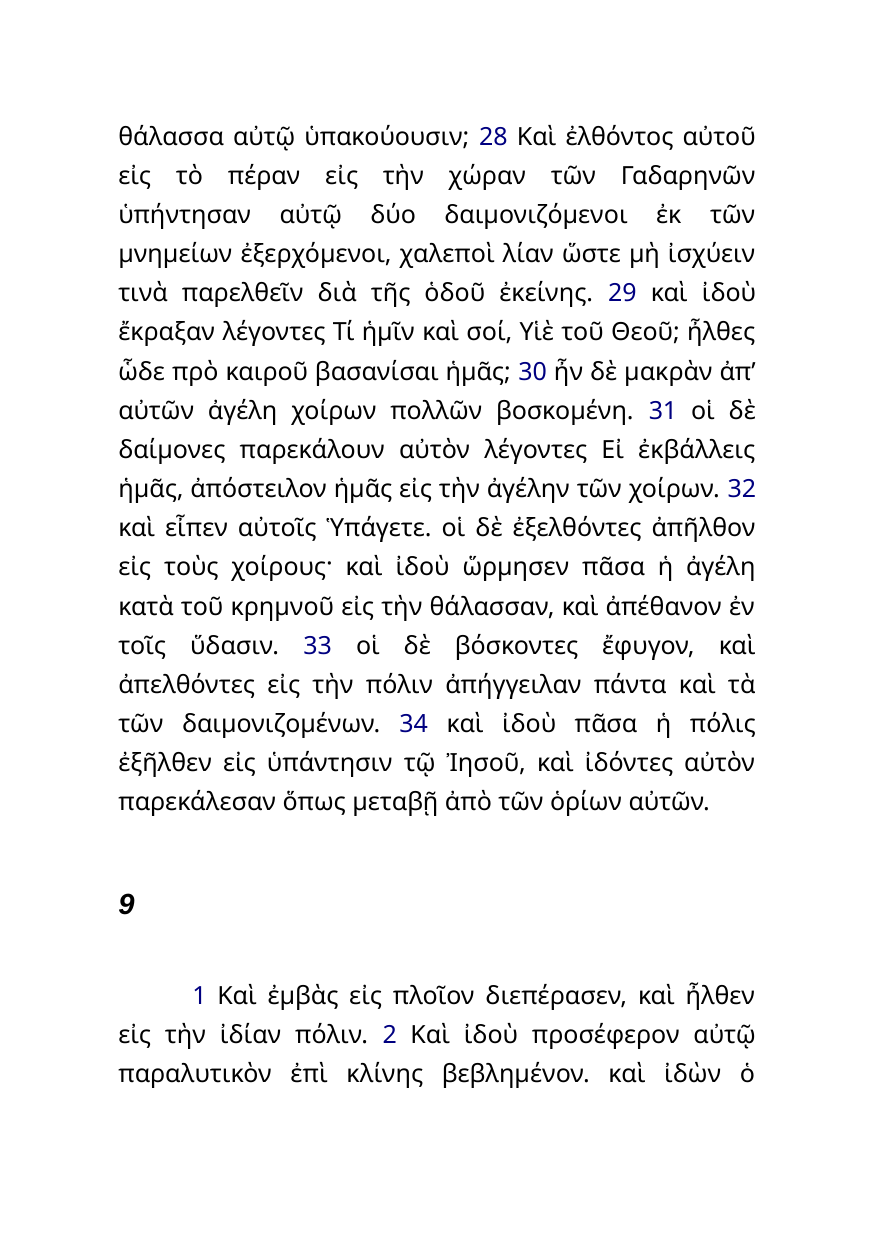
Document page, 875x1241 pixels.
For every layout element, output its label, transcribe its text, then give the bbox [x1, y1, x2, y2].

text θάλασσα αὐτῷ ὑπακούουσιν; 28 Καὶ ἐλθόντος αὐτοῦ εἰς τὸ πέραν εἰς τὴν χώραν τῶν Γαδαρηνῶν ὑπήντησαν αὐτῷ δύο δαιμονιζόμενοι ἐκ τῶν μνημείων ἐξερχόμενοι, χαλεποὶ λίαν ὥστε μὴ ἰσχύειν τινὰ παρελθεῖν διὰ τῆς ὁδοῦ ἐκείνης. 29 καὶ ἰδοὺ ἔκραξαν λέγοντες Τί ἡμῖν καὶ σοί, Υἱὲ τοῦ Θεοῦ; ἦλθες ὧδε πρὸ καιροῦ βασανίσαι ἡμᾶς; 30 ἦν δὲ μακρὰν ἀπ’ αὐτῶν ἀγέλη χοίρων πολλῶν βοσκομένη. 31 οἱ δὲ δαίμονες παρεκάλουν αὐτὸν λέγοντες Εἰ ἐκβάλλεις ἡμᾶς, ἀπόστειλον ἡμᾶς εἰς τὴν ἀγέλην τῶν χοίρων. 32 καὶ εἶπεν αὐτοῖς Ὑπάγετε. οἱ δὲ ἐξελθόντες ἀπῆλθον εἰς τοὺς χοίρους· καὶ ἰδοὺ ὥρμησεν πᾶσα ἡ ἀγέλη κατὰ τοῦ κρημνοῦ εἰς τὴν θάλασσαν, καὶ ἀπέθανον ἐν τοῖς ὕδασιν. 33 οἱ δὲ βόσκοντες ἔφυγον, καὶ ἀπελθόντες εἰς τὴν πόλιν ἀπήγγειλαν πάντα καὶ τὰ τῶν δαιμονιζομένων. 34 καὶ ἰδοὺ πᾶσα ἡ πόλις ἐξῆλθεν εἰς ὑπάντησιν τῷ Ἰησοῦ, καὶ ἰδόντες αὐτὸν παρεκάλεσαν ὅπως μεταβῇ ἀπὸ τῶν ὁρίων αὐτῶν. [118, 118, 756, 818]
text 1 Καὶ ἐμβὰς εἰς πλοῖον διεπέρασεν, καὶ ἦλθεν εἰς τὴν ἰδίαν πόλιν. 2 Καὶ ἰδοὺ προσέφερον αὐτῷ παραλυτικὸν ἐπὶ κλίνης βεβλημένον. καὶ ἰδὼν ὁ [118, 977, 756, 1090]
subtitle 9 [118, 887, 756, 921]
